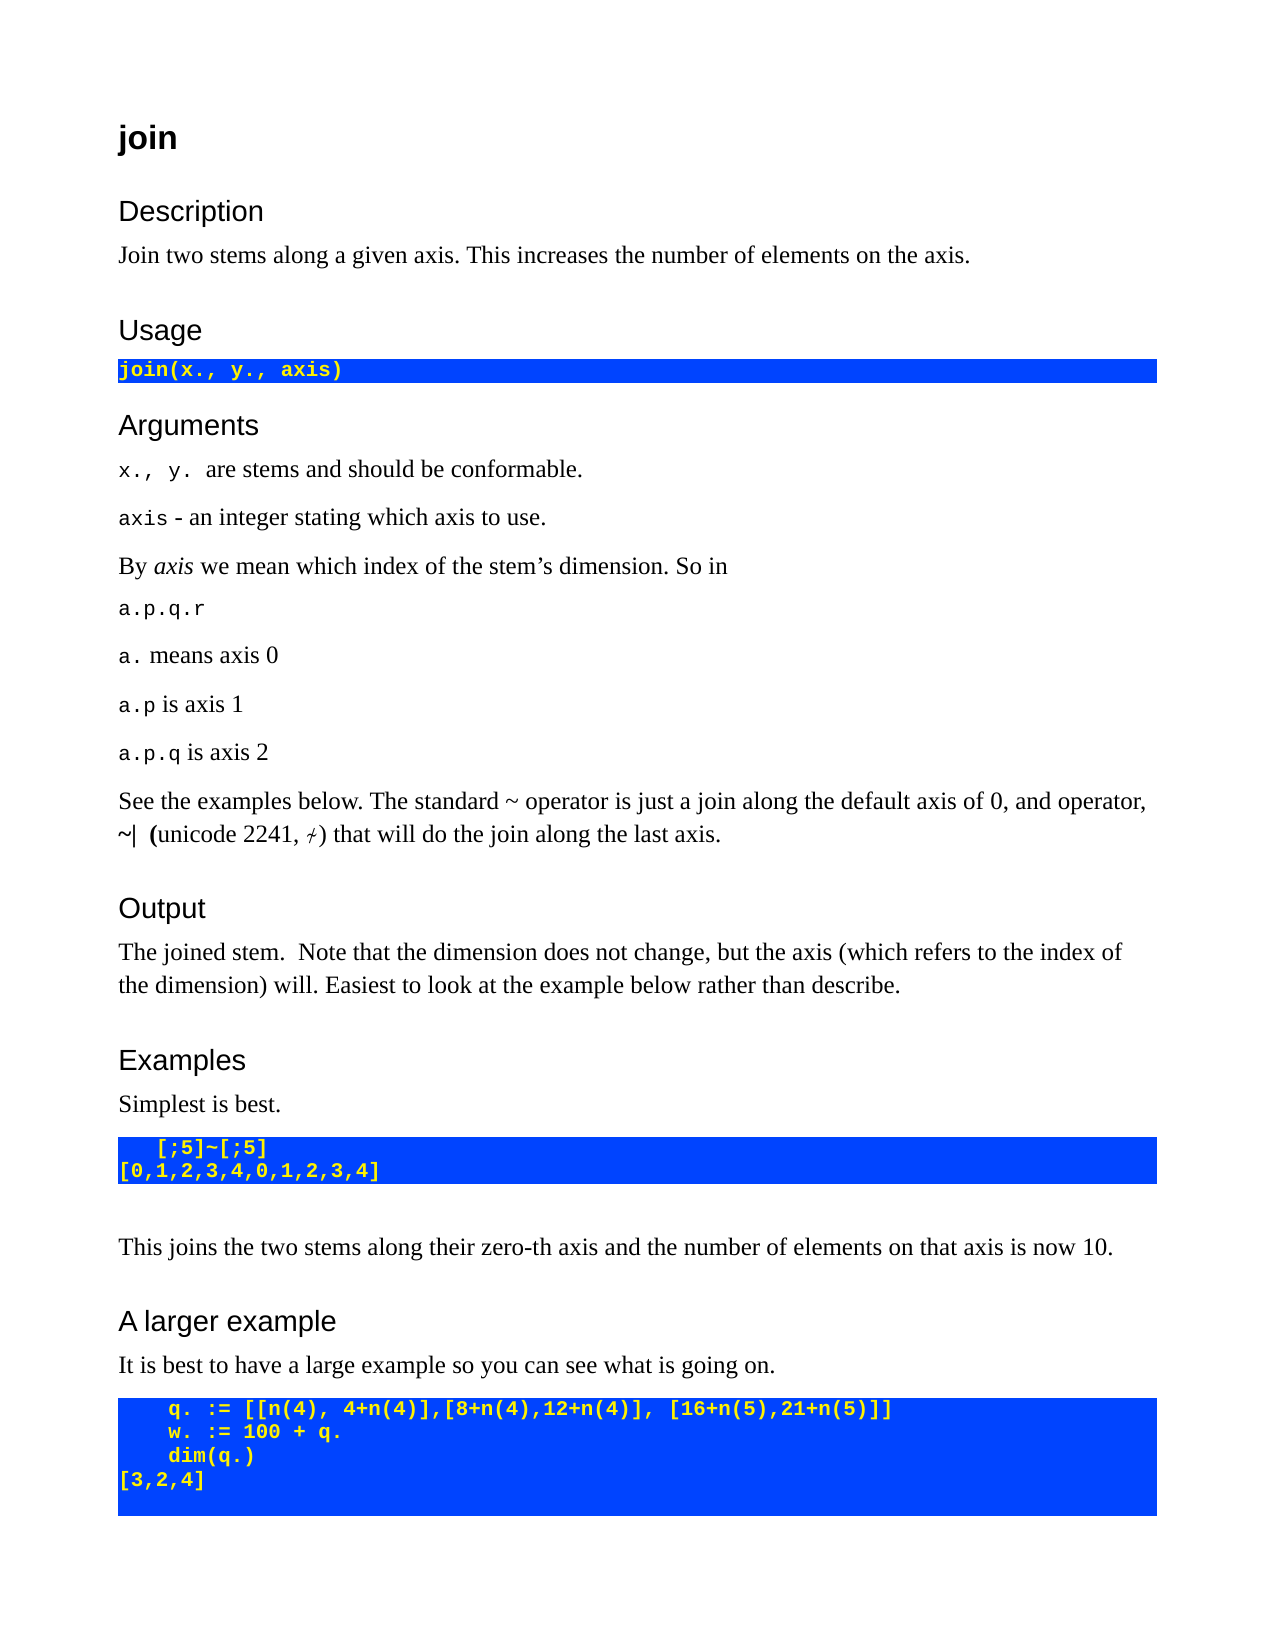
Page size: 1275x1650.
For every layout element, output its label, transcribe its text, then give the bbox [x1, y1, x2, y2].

text join(x., y., axis) [118, 359, 1157, 383]
text a.p.q is axis 2 [118, 737, 1157, 767]
text [;5]~[;5] [118, 1137, 1157, 1160]
subtitle Examples [118, 1043, 1157, 1077]
subtitle Usage [118, 313, 1157, 346]
text Simplest is best. [118, 1089, 1157, 1118]
text See the examples below. The standard ~ operator is just a join along the default axis of 0, and operator, ~| (unicode 2241, ≁) that will do the join along the last axis. [118, 786, 1157, 847]
subtitle A larger example [118, 1304, 1157, 1338]
subtitle Arguments [118, 408, 1157, 441]
text Join two stems along a given axis. This increases the number of elements on the axis. [118, 240, 1157, 269]
text a.p.q.r [118, 598, 1157, 622]
text It is best to have a large example so you can see what is going on. [118, 1350, 1157, 1379]
text x., y. are stems and should be conformable. [118, 454, 1157, 483]
text a. means axis 0 [118, 640, 1157, 670]
text By axis we mean which index of the stem’s dimension. So in [118, 551, 1157, 579]
text [3,2,4] [118, 1469, 1157, 1492]
text q. := [[n(4), 4+n(4)],[8+n(4),12+n(4)], [16+n(5),21+n(5)]] [118, 1398, 1157, 1421]
subtitle Description [118, 194, 1157, 228]
subtitle Output [118, 891, 1157, 925]
text a.p is axis 1 [118, 689, 1157, 718]
text [0,1,2,3,4,0,1,2,3,4] [118, 1160, 1157, 1184]
text axis - an integer stating which axis to use. [118, 502, 1157, 532]
text This joins the two stems along their zero-th axis and the number of elements on that axis is now 10. [118, 1232, 1157, 1260]
subtitle join [118, 118, 1157, 157]
text The joined stem. Note that the dimension does not change, but the axis (which refers to the index of the dimension) will. Easiest to look at the example below rather than describe. [118, 937, 1157, 999]
text dim(q.) [118, 1445, 1157, 1469]
text w. := 100 + q. [118, 1421, 1157, 1445]
